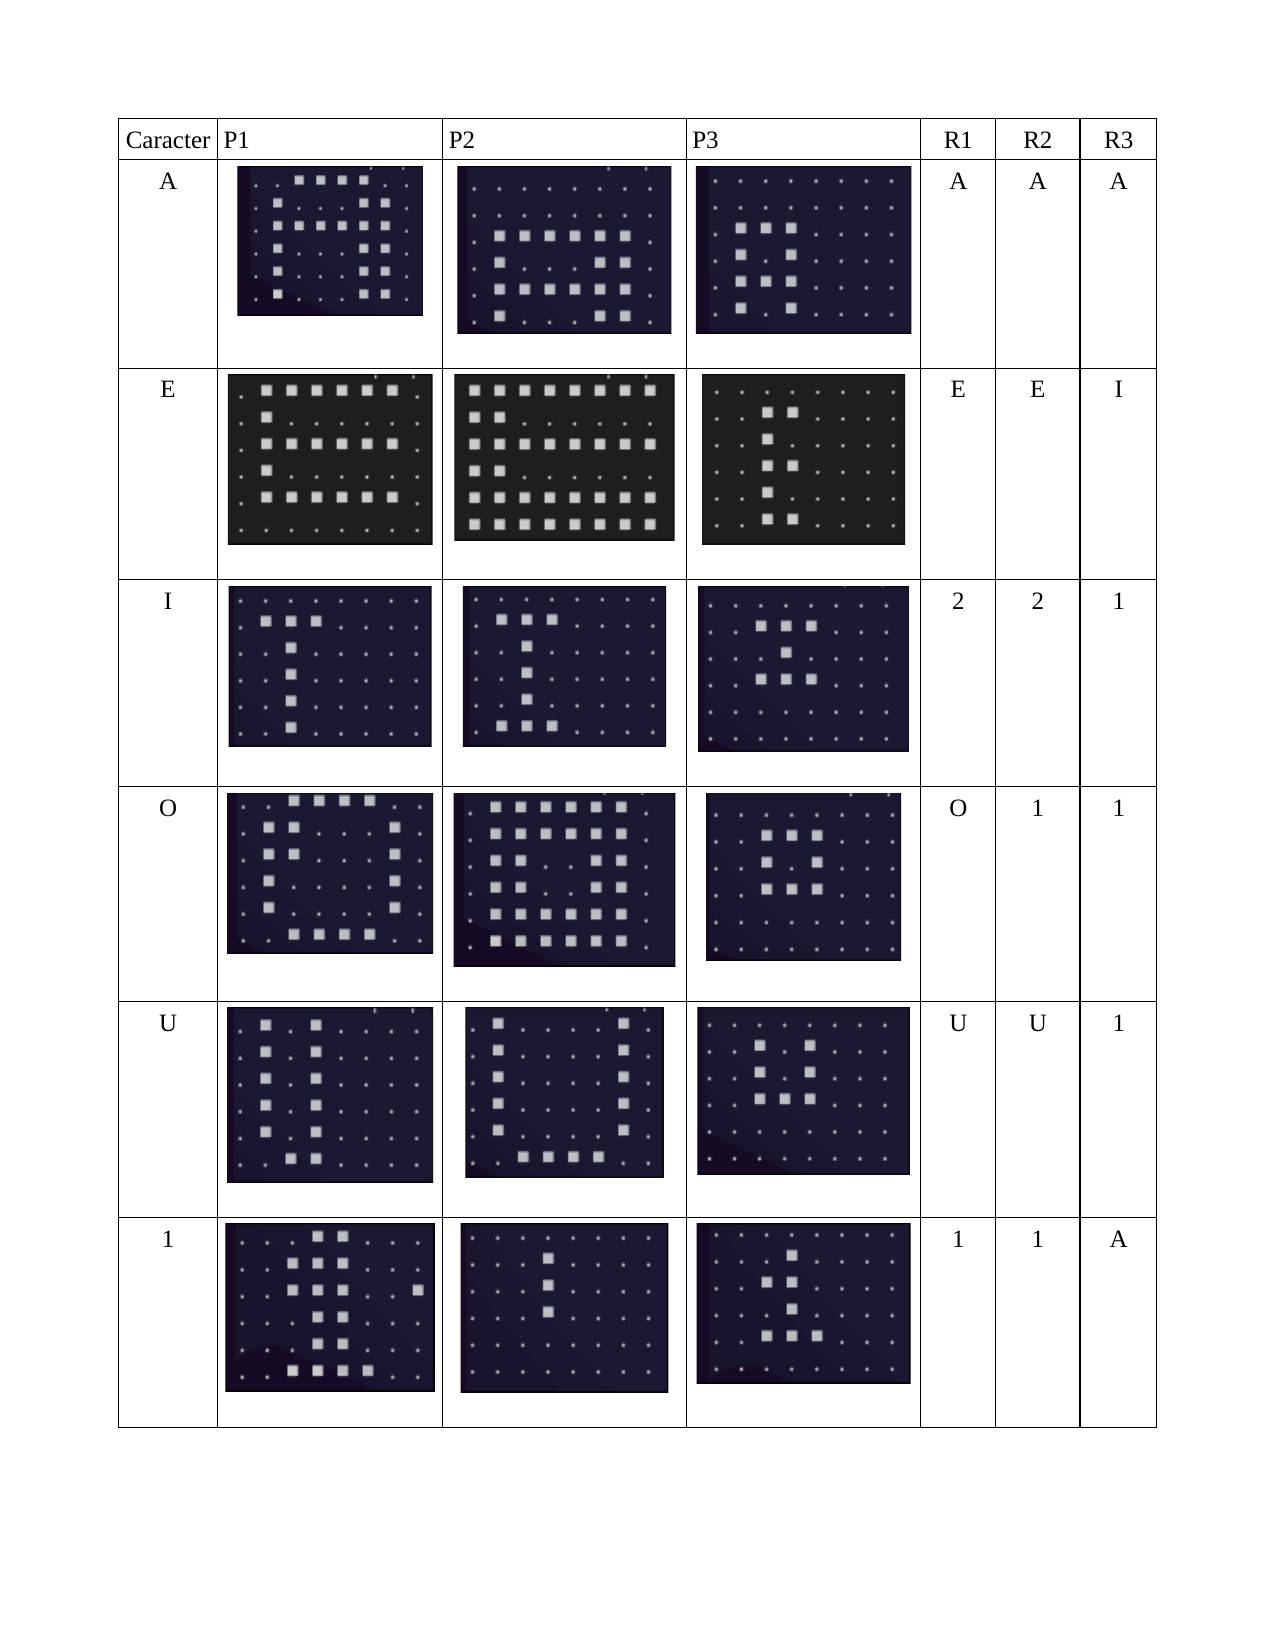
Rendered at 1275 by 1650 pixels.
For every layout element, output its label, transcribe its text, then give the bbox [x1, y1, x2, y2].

picture [237, 166, 423, 316]
table_cell E [119, 369, 217, 579]
table_cell [687, 1218, 920, 1427]
table_header P1 [218, 119, 442, 159]
table_header P3 [687, 119, 920, 159]
table_cell A [996, 160, 1079, 368]
table_cell [443, 580, 686, 786]
picture [698, 586, 909, 752]
table_cell [687, 160, 920, 368]
table_cell 1 [996, 1218, 1079, 1427]
table_cell 1 [1081, 580, 1156, 786]
picture [225, 1223, 435, 1392]
table_cell [218, 160, 442, 368]
picture [706, 793, 902, 961]
table_header Caracter [119, 119, 217, 159]
table_cell 1 [996, 787, 1079, 1001]
table_cell [218, 1002, 442, 1217]
picture [696, 1223, 911, 1384]
table_cell [443, 160, 686, 368]
picture [228, 586, 432, 747]
picture [227, 374, 433, 545]
table_cell [687, 580, 920, 786]
table_cell [218, 787, 442, 1001]
table_cell O [921, 787, 995, 1001]
picture [695, 166, 912, 334]
table_header P2 [443, 119, 686, 159]
table_cell [687, 369, 920, 579]
table_cell [218, 580, 442, 786]
table_cell 1 [1081, 787, 1156, 1001]
picture [227, 793, 434, 954]
table_cell 1 [1081, 1002, 1156, 1217]
picture [462, 586, 667, 747]
table_cell 1 [119, 1218, 217, 1427]
table_header R2 [996, 119, 1079, 159]
table_cell A [921, 160, 995, 368]
table_cell [443, 369, 686, 579]
table_cell U [119, 1002, 217, 1217]
table_cell [443, 1218, 686, 1427]
table_header R3 [1081, 119, 1156, 159]
table_header R1 [921, 119, 995, 159]
table_cell E [921, 369, 995, 579]
table_cell [443, 787, 686, 1001]
table_cell [687, 1002, 920, 1217]
picture [453, 793, 676, 967]
table_cell I [1081, 369, 1156, 579]
picture [697, 1007, 910, 1175]
table_cell [443, 1002, 686, 1217]
table_cell E [996, 369, 1079, 579]
table_cell I [119, 580, 217, 786]
picture [460, 1223, 669, 1393]
picture [465, 1007, 664, 1178]
table_cell A [1081, 160, 1156, 368]
picture [227, 1007, 434, 1183]
table_cell O [119, 787, 217, 1001]
table_cell A [119, 160, 217, 368]
picture [702, 374, 905, 545]
table_cell 2 [996, 580, 1079, 786]
table_cell 1 [921, 1218, 995, 1427]
table_cell U [996, 1002, 1079, 1217]
table_cell A [1081, 1218, 1156, 1427]
table_cell U [921, 1002, 995, 1217]
table_cell [218, 369, 442, 579]
table_cell [687, 787, 920, 1001]
picture [457, 166, 672, 334]
table_cell 2 [921, 580, 995, 786]
table_cell [218, 1218, 442, 1427]
picture [454, 374, 675, 541]
